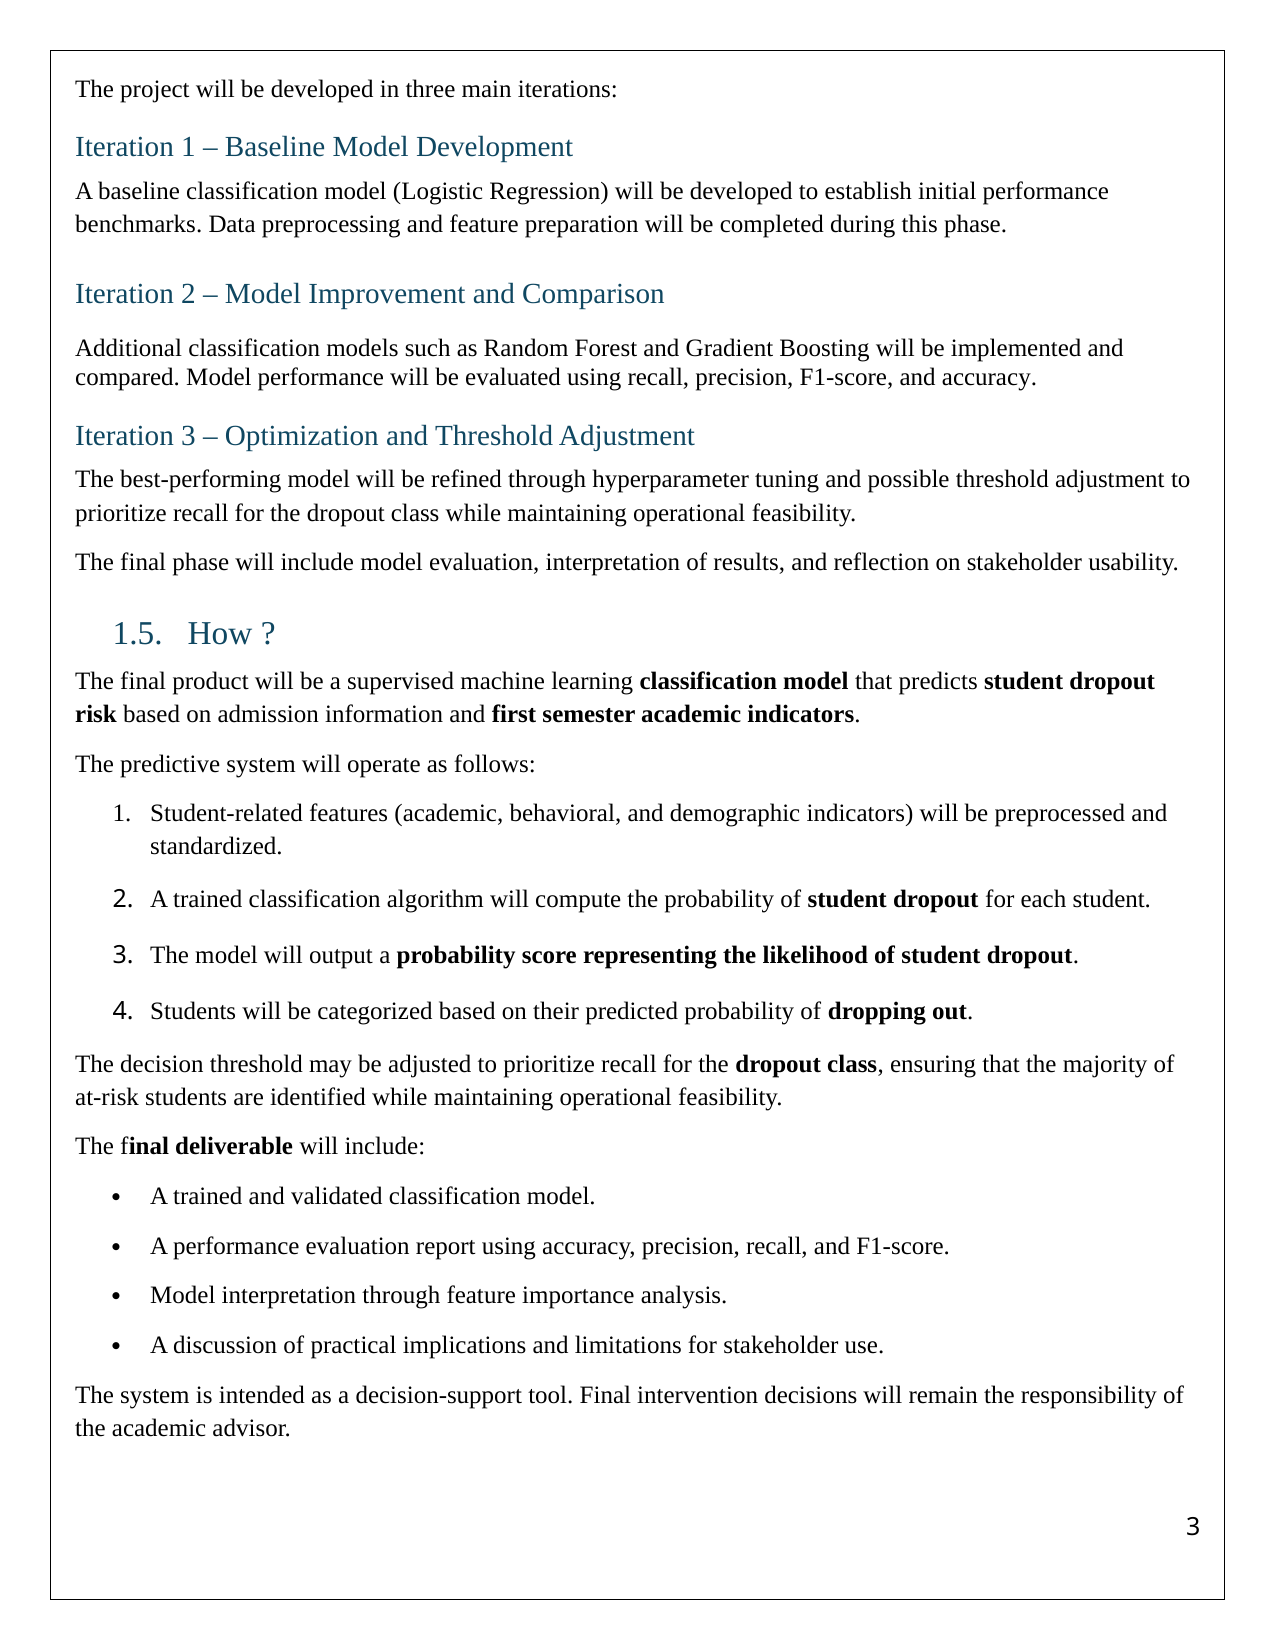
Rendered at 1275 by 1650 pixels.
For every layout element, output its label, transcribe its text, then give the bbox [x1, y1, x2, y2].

list Student-related features (academic, behavioral, and demographic indicators) will be preprocessed and standardized. [112, 798, 1200, 860]
subtitle How ? [112, 614, 1200, 652]
list The model will output a probability score representing the likelihood of student dropout. [112, 937, 1200, 971]
subtitle Iteration 3 – Optimization and Threshold Adjustment [75, 418, 1200, 451]
text The system is intended as a decision-support tool. Final intervention decisions will remain the responsibility of the academic advisor. [75, 1380, 1200, 1442]
text The final phase will include model evaluation, interpretation of results, and reflection on stakeholder usability. [75, 547, 1200, 576]
list A trained and validated classification model. [112, 1181, 1200, 1210]
subtitle Iteration 2 – Model Improvement and Comparison [75, 276, 1200, 309]
list Model interpretation through feature importance analysis. [112, 1280, 1200, 1309]
text The best-performing model will be refined through hyperparameter tuning and possible threshold adjustment to prioritize recall for the dropout class while maintaining operational feasibility. [75, 464, 1200, 526]
text The predictive system will operate as follows: [75, 749, 1200, 777]
text The decision threshold may be adjusted to prioritize recall for the dropout class, ensuring that the majority of at-risk students are identified while maintaining operational feasibility. [75, 1049, 1200, 1110]
text Additional classification models such as Random Forest and Gradient Boosting will be implemented and compared. Model performance will be evaluated using recall, precision, F1-score, and accuracy. [75, 333, 1200, 391]
text The final product will be a supervised machine learning classification model that predicts student dropout risk based on admission information and first semester academic indicators. [75, 666, 1200, 728]
list Students will be categorized based on their predicted probability of dropping out. [112, 993, 1200, 1027]
list A trained classification algorithm will compute the probability of student dropout for each student. [112, 881, 1200, 915]
text A baseline classification model (Logistic Regression) will be developed to establish initial performance benchmarks. Data preprocessing and feature preparation will be completed during this phase. [75, 176, 1200, 238]
subtitle Iteration 1 – Baseline Model Development [75, 129, 1200, 163]
list A performance evaluation report using accuracy, precision, recall, and F1-score. [112, 1231, 1200, 1259]
text The project will be developed in three main iterations: [75, 74, 1200, 102]
list A discussion of practical implications and limitations for stakeholder use. [112, 1330, 1200, 1359]
text The final deliverable will include: [75, 1131, 1200, 1160]
